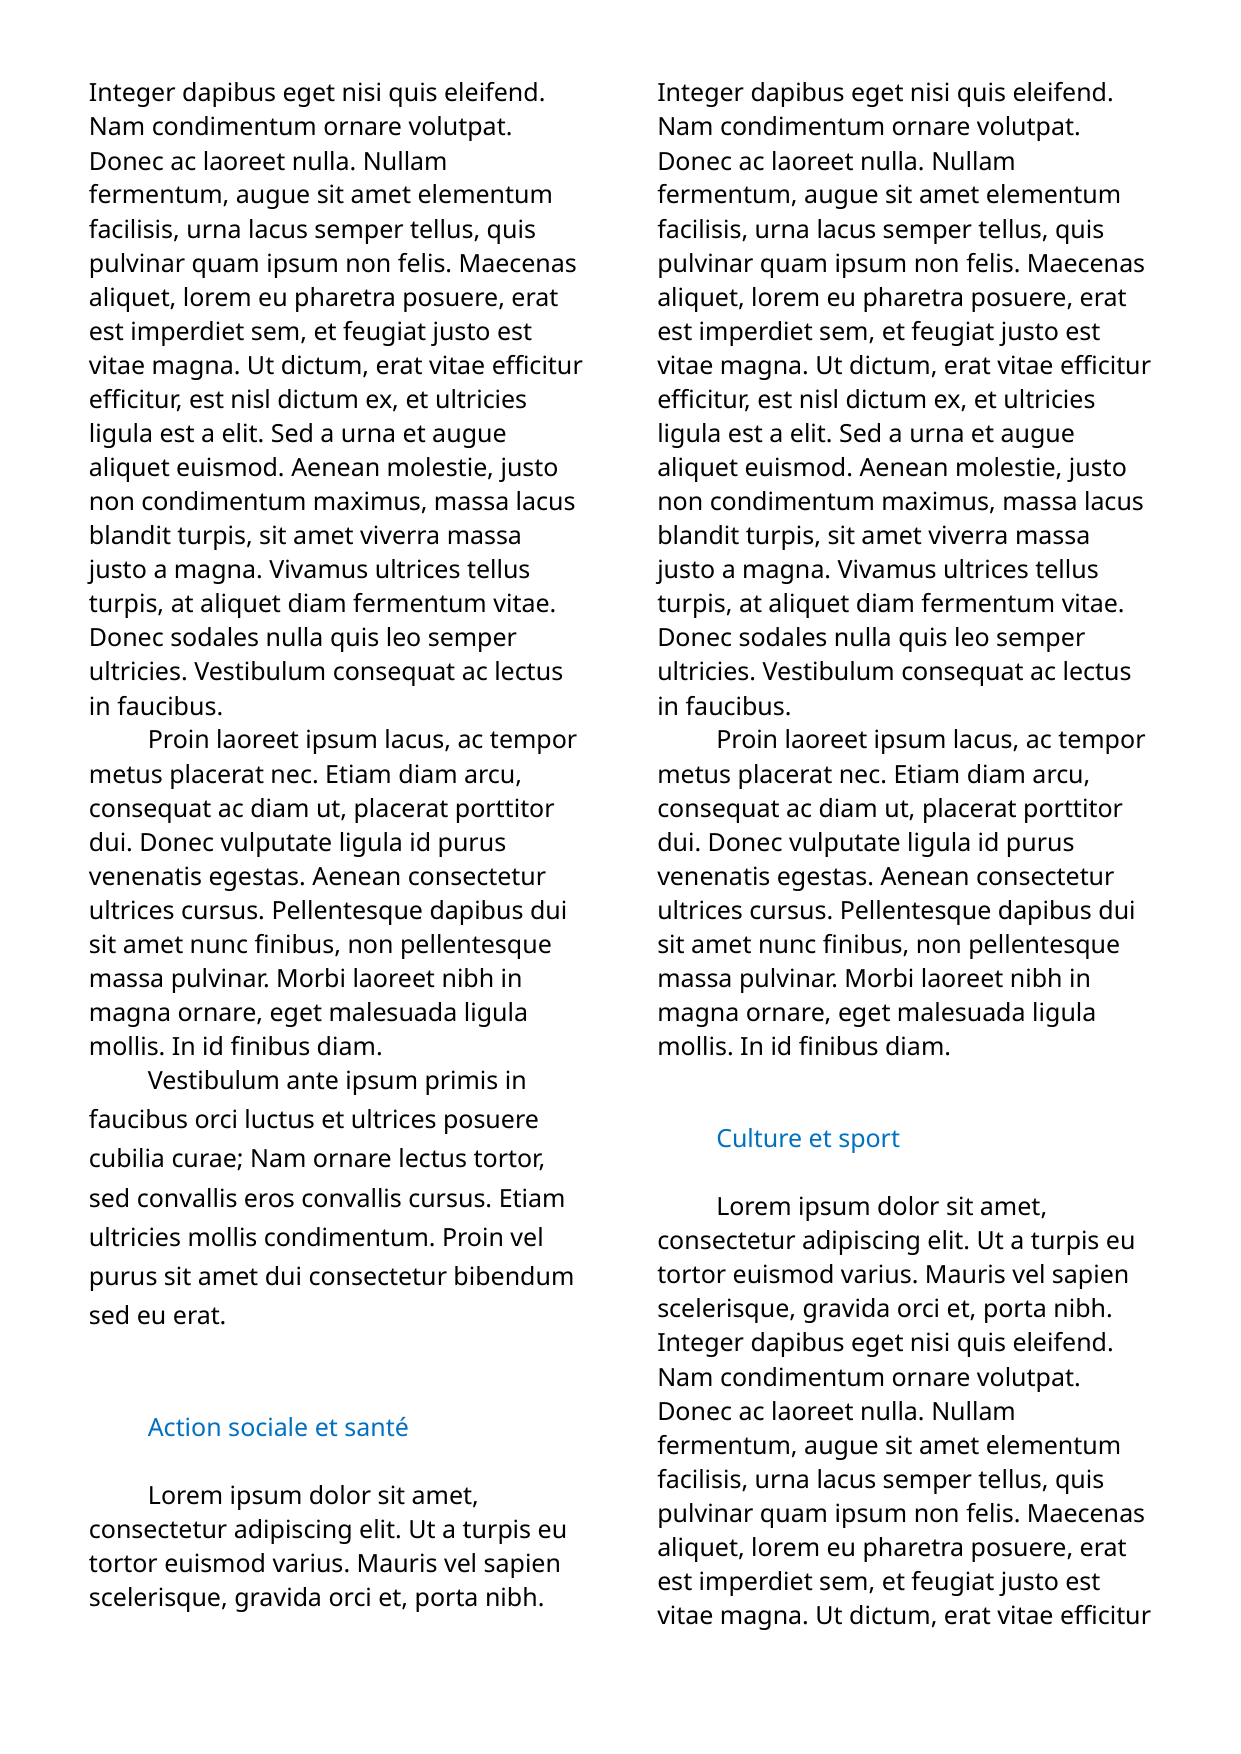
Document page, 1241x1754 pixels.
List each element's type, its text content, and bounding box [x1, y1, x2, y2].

subtitle Action sociale et santé [89, 1409, 583, 1443]
text Integer dapibus eget nisi quis eleifend. Nam condimentum ornare volutpat. Donec ac laoreet nulla. Nullam fermentum, augue sit amet elementum facilisis, urna lacus semper tellus, quis pulvinar quam ipsum non felis. Maecenas aliquet, lorem eu pharetra posuere, erat est imperdiet sem, et feugiat justo est vitae magna. Ut dictum, erat vitae efficitur efficitur, est nisl dictum ex, et ultricies ligula est a elit. Sed a urna et augue aliquet euismod. Aenean molestie, justo non condimentum maximus, massa lacus blandit turpis, sit amet viverra massa justo a magna. Vivamus ultrices tellus turpis, at aliquet diam fermentum vitae. Donec sodales nulla quis leo semper ultricies. Vestibulum consequat ac lectus in faucibus. [89, 75, 583, 722]
text Vestibulum ante ipsum primis in faucibus orci luctus et ultrices posuere cubilia curae; Nam ornare lectus tortor, sed convallis eros convallis cursus. Etiam ultricies mollis condimentum. Proin vel purus sit amet dui consectetur bibendum sed eu erat. [89, 1063, 583, 1332]
text Proin laoreet ipsum lacus, ac tempor metus placerat nec. Etiam diam arcu, consequat ac diam ut, placerat porttitor dui. Donec vulputate ligula id purus venenatis egestas. Aenean consectetur ultrices cursus. Pellentesque dapibus dui sit amet nunc finibus, non pellentesque massa pulvinar. Morbi laoreet nibh in magna ornare, eget malesuada ligula mollis. In id finibus diam. [657, 722, 1152, 1063]
subtitle Culture et sport [657, 1121, 1152, 1155]
text Integer dapibus eget nisi quis eleifend. Nam condimentum ornare volutpat. Donec ac laoreet nulla. Nullam fermentum, augue sit amet elementum facilisis, urna lacus semper tellus, quis pulvinar quam ipsum non felis. Maecenas aliquet, lorem eu pharetra posuere, erat est imperdiet sem, et feugiat justo est vitae magna. Ut dictum, erat vitae efficitur efficitur, est nisl dictum ex, et ultricies ligula est a elit. Sed a urna et augue aliquet euismod. Aenean molestie, justo non condimentum maximus, massa lacus blandit turpis, sit amet viverra massa justo a magna. Vivamus ultrices tellus turpis, at aliquet diam fermentum vitae. Donec sodales nulla quis leo semper ultricies. Vestibulum consequat ac lectus in faucibus. [657, 75, 1152, 722]
text Lorem ipsum dolor sit amet, consectetur adipiscing elit. Ut a turpis eu tortor euismod varius. Mauris vel sapien scelerisque, gravida orci et, porta nibh. Integer dapibus eget nisi quis eleifend. Nam condimentum ornare volutpat. Donec ac laoreet nulla. Nullam fermentum, augue sit amet elementum facilisis, urna lacus semper tellus, quis pulvinar quam ipsum non felis. Maecenas aliquet, lorem eu pharetra posuere, erat est imperdiet sem, et feugiat justo est vitae magna. Ut dictum, erat vitae efficitur [657, 1189, 1152, 1632]
text Lorem ipsum dolor sit amet, consectetur adipiscing elit. Ut a turpis eu tortor euismod varius. Mauris vel sapien scelerisque, gravida orci et, porta nibh. [89, 1478, 583, 1614]
text Proin laoreet ipsum lacus, ac tempor metus placerat nec. Etiam diam arcu, consequat ac diam ut, placerat porttitor dui. Donec vulputate ligula id purus venenatis egestas. Aenean consectetur ultrices cursus. Pellentesque dapibus dui sit amet nunc finibus, non pellentesque massa pulvinar. Morbi laoreet nibh in magna ornare, eget malesuada ligula mollis. In id finibus diam. [89, 722, 583, 1063]
